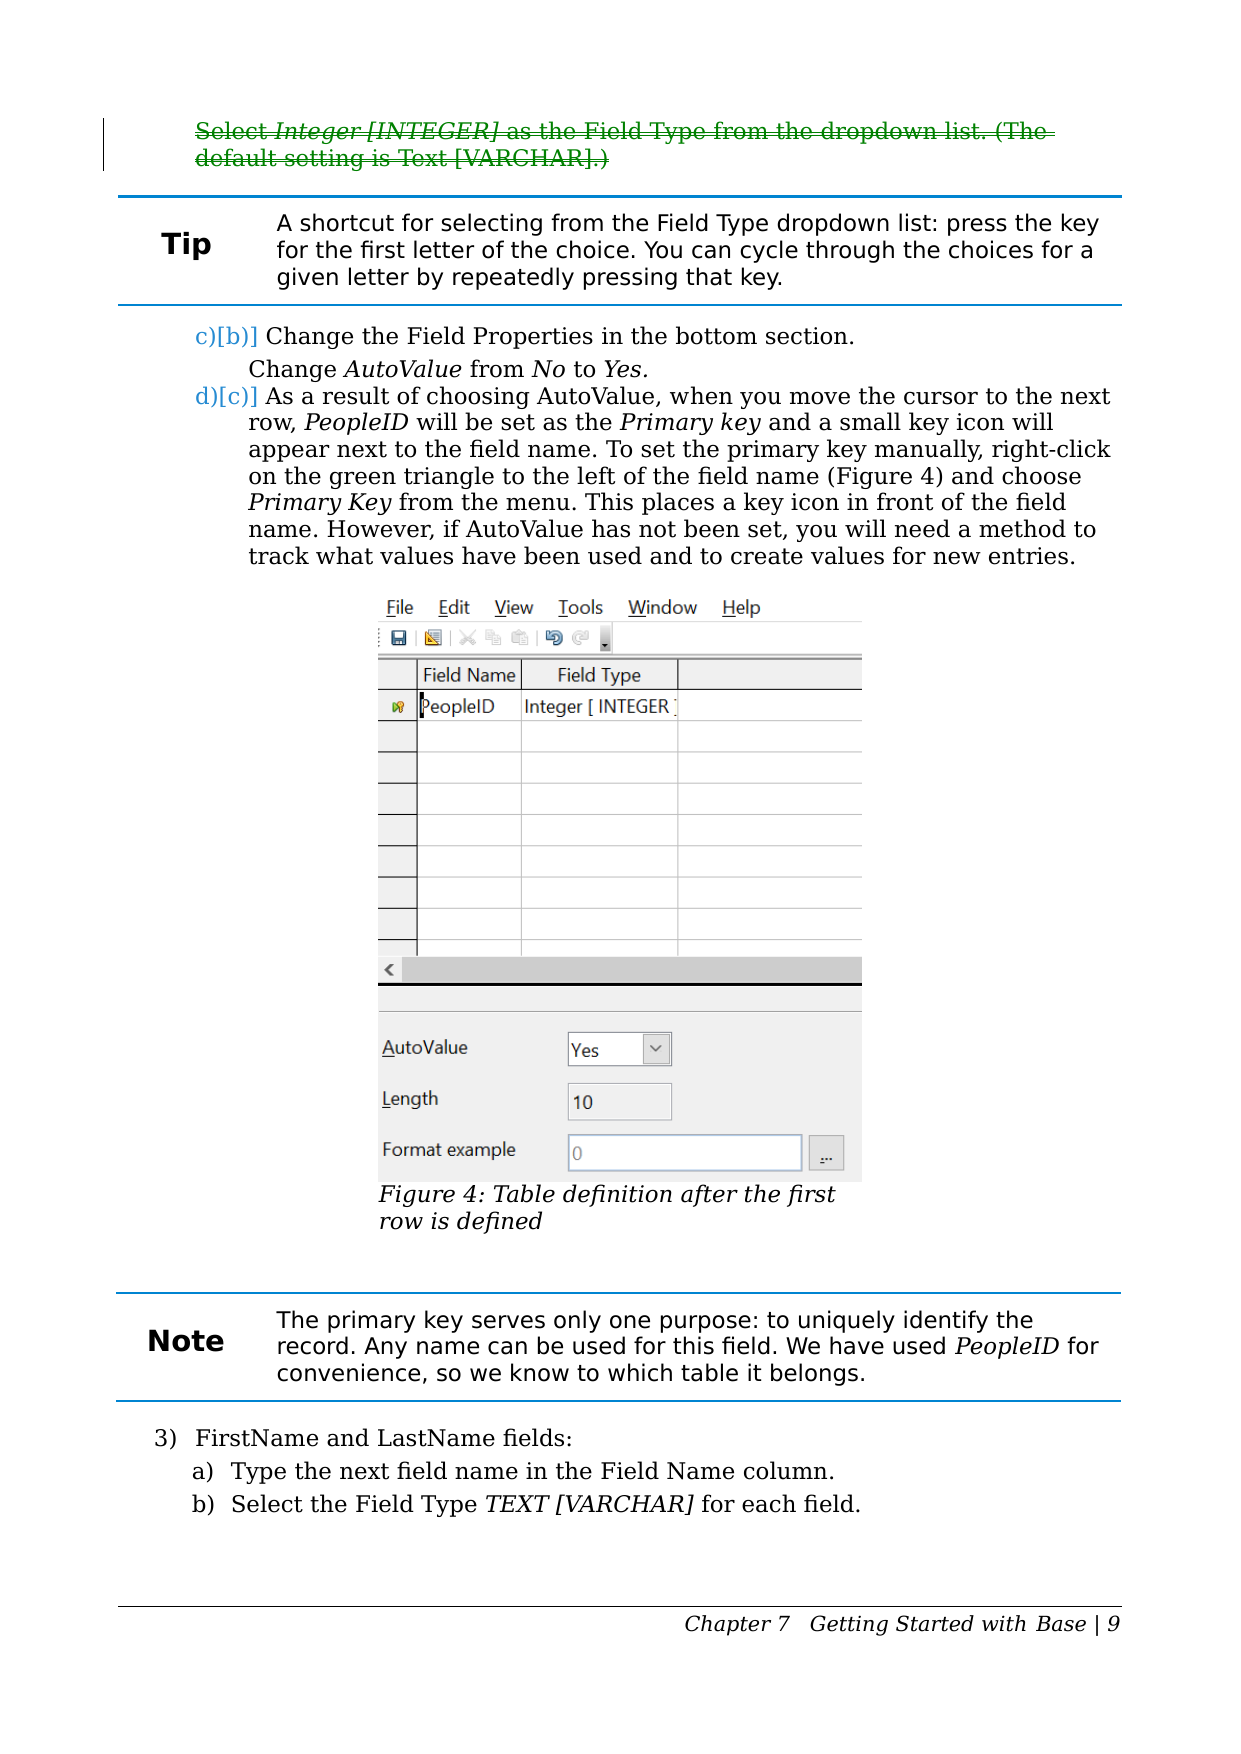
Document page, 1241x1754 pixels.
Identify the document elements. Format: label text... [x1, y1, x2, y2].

list Select the Field Type TEXT [VARCHAR] for each field. [192, 1491, 1122, 1518]
table_header The primary key serves only one purpose: to uniquely identify the record. Any name can be used for this field. We have used PeopleID for convenience, so we know to which table it belongs. [255, 1294, 1121, 1400]
list Change AutoValue from No to Yes. [248, 356, 1122, 383]
text Figure 4: Table definition after the first row is defined [379, 1182, 862, 1235]
table_header Tip [118, 198, 255, 303]
table_header Note [116, 1294, 255, 1400]
list Change the Field Properties in the bottom section. [195, 323, 1122, 350]
list As a result of choosing AutoValue, when you move the cursor to the next row, PeopleID will be set as the Primary key and a small key icon will appear next to the field name. To set the primary key manually, right-click on the green triangle to the left of the field name (Figure 4) and choose Primary Key from the menu. This places a key icon in front of the field name. However, if AutoValue has not been set, you will need a method to track what values have been used and to create values for new entries. [195, 383, 1122, 569]
picture [378, 594, 862, 1182]
table_header A shortcut for selecting from the Field Type dropdown list: press the key for the first letter of the choice. You can cycle through the choices for a given letter by repeatedly pressing that key. [255, 198, 1122, 303]
list FirstName and LastName fields: [177, 1426, 1122, 1452]
list Type the next field name in the Field Name column. [192, 1458, 1122, 1485]
